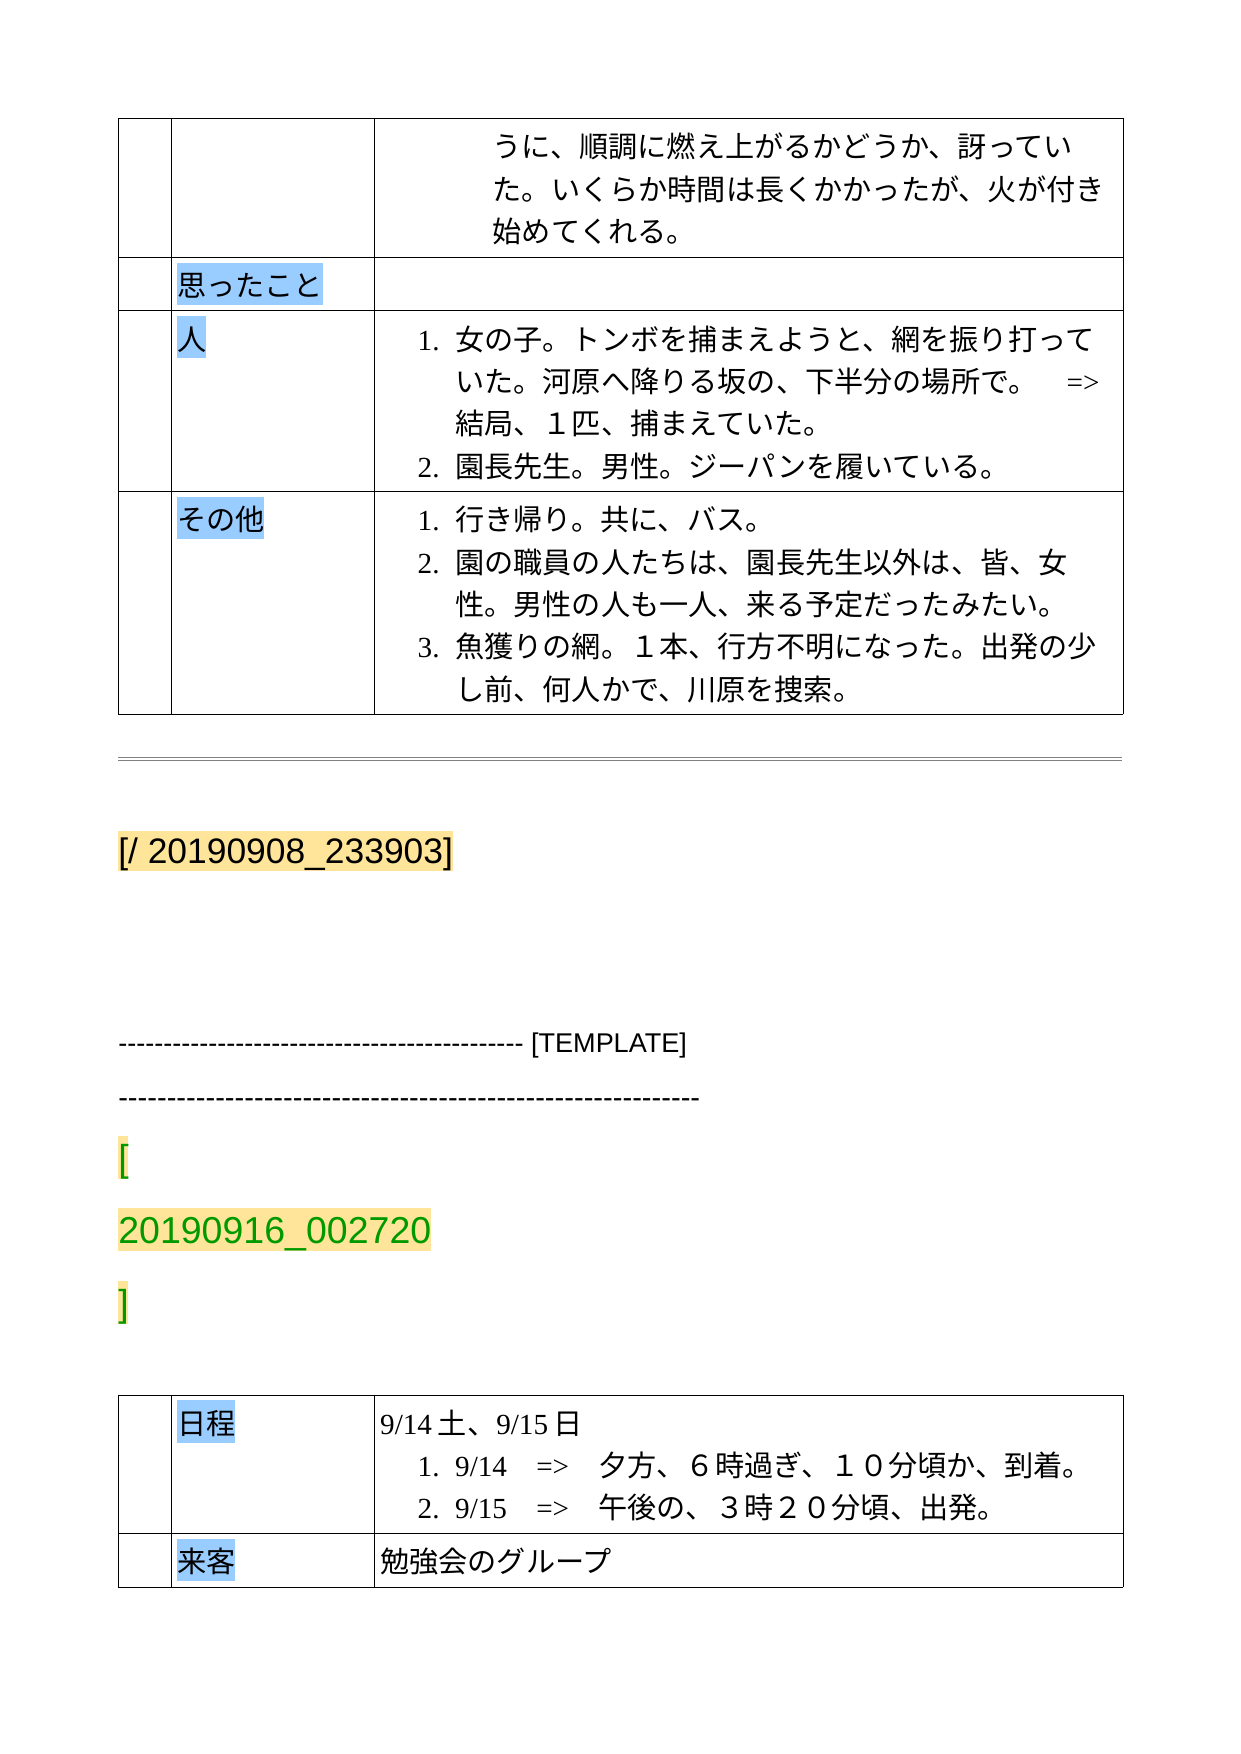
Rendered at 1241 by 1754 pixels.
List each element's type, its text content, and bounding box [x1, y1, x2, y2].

table_cell 来客 [172, 1534, 374, 1587]
table_header 日程 [172, 1396, 374, 1533]
table_header 9/14土、9/15日 9/14 => 夕方、６時過ぎ、１０分頃か、到着。 9/15 => 午後の、３時２０分頃、出発。 [375, 1396, 1123, 1533]
text ------------------------------------------------------------ [118, 1080, 1122, 1113]
text --------------------------------------------- [TEMPLATE] [118, 1027, 1122, 1058]
table_cell 勉強会のグループ [375, 1534, 1123, 1587]
table_cell [119, 119, 171, 257]
table_cell 行き帰り。共に、バス。 園の職員の人たちは、園長先生以外は、皆、女性。男性の人も一人、来る予定だったみたい。 魚獲りの網。１本、行方不明になった。出発の少し前、何人かで、川原を捜索。 [375, 492, 1123, 714]
text [ [118, 1136, 1122, 1179]
table_cell [119, 492, 171, 714]
table_cell 女の子。トンボを捕まえようと、網を振り打っていた。河原へ降りる坂の、下半分の場所で。 => 結局、１匹、捕まえていた。 園長先生。男性。ジーパンを履いている。 [375, 311, 1123, 491]
text [/ 20190908_233903] [118, 831, 1122, 871]
table_cell [119, 311, 171, 491]
table_cell うに、順調に燃え上がるかどうか、訝っていた。いくらか時間は長くかかったが、火が付き始めてくれる。 [375, 119, 1123, 257]
table_cell 思ったこと [172, 258, 374, 310]
table_cell [375, 258, 1123, 310]
table_cell その他 [172, 492, 374, 714]
table_cell 人 [172, 311, 374, 491]
text 20190916_002720 [118, 1208, 1122, 1251]
table_cell [172, 119, 374, 257]
text ] [118, 1281, 1122, 1324]
table_header [119, 1396, 171, 1533]
table_cell [119, 258, 171, 310]
table_cell [119, 1534, 171, 1587]
